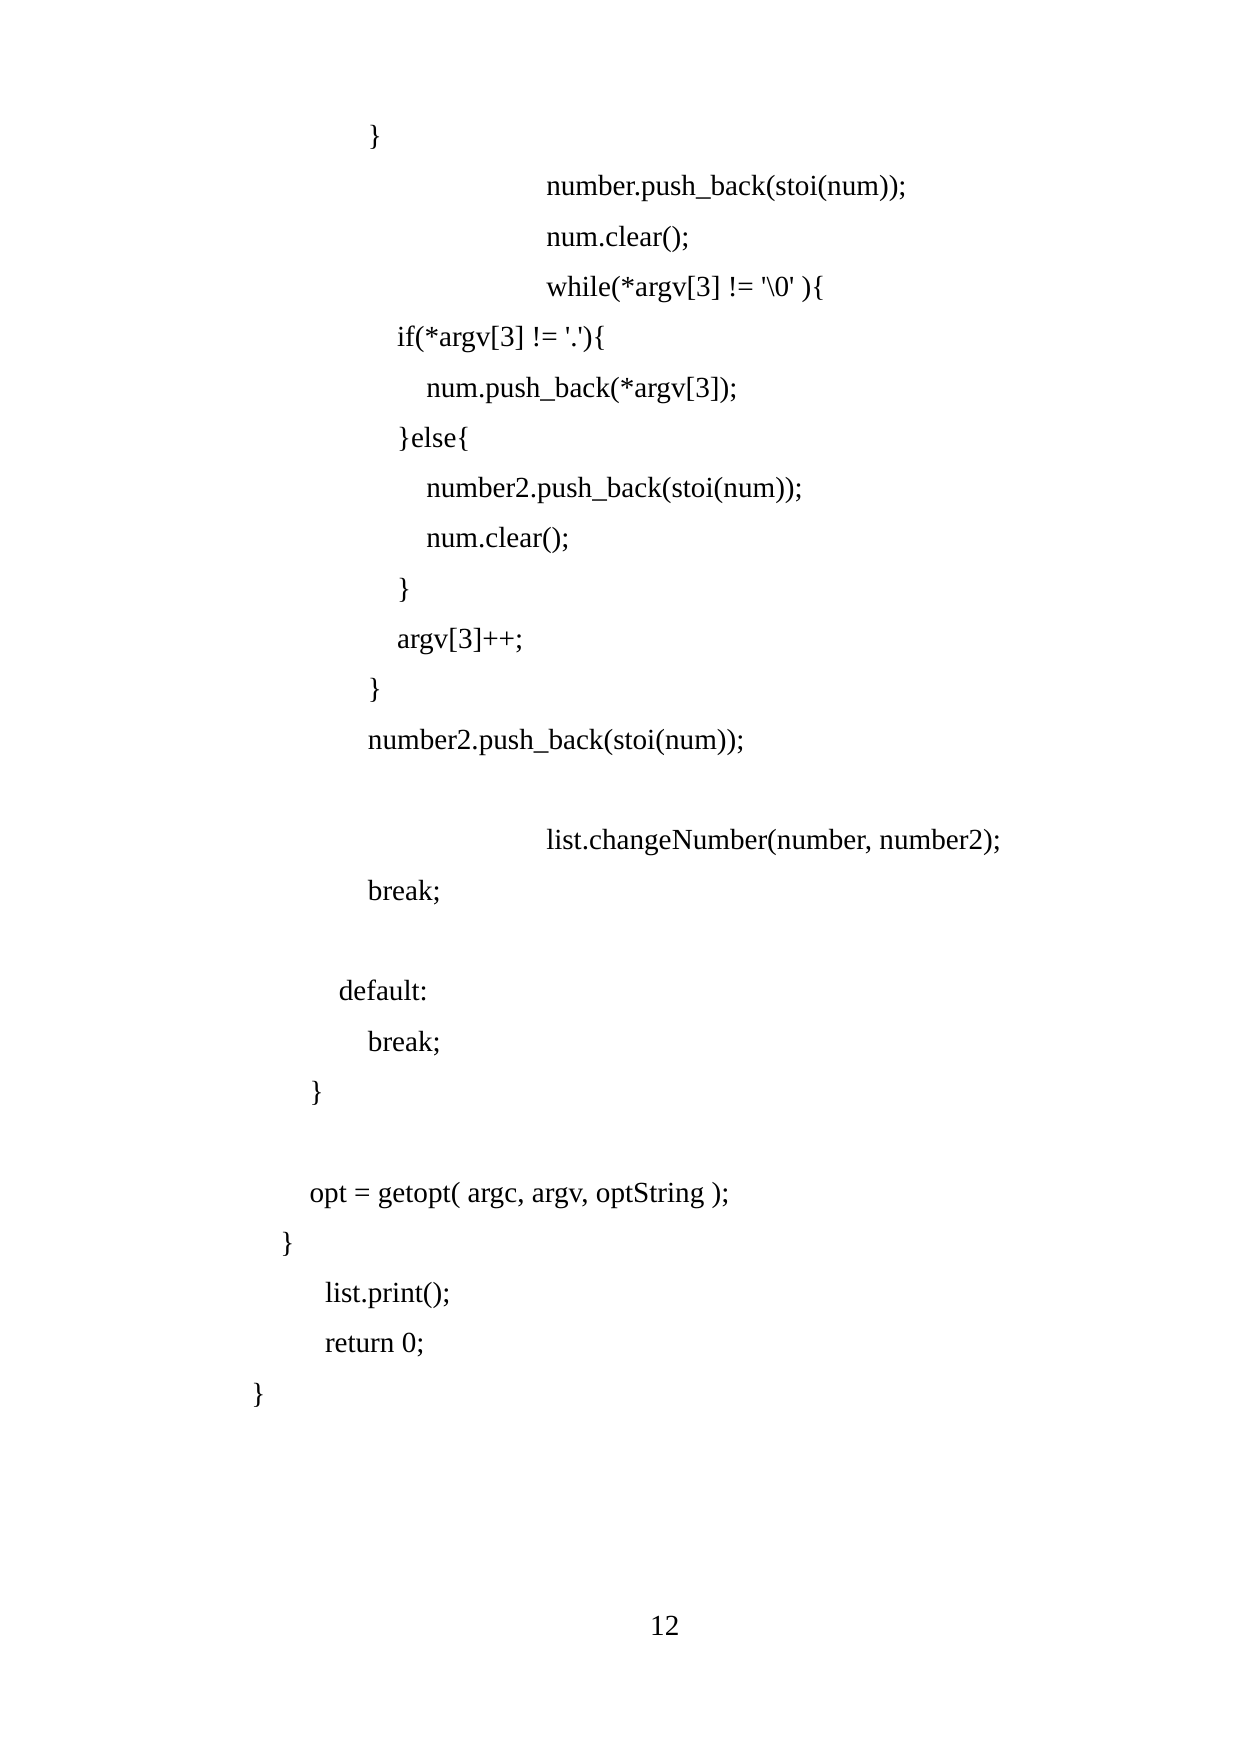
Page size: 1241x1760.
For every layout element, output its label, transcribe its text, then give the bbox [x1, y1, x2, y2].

text } [177, 1074, 1152, 1108]
text default: [177, 973, 1152, 1007]
text number2.push_back(stoi(num)); [177, 470, 1152, 504]
text } [177, 1376, 1152, 1409]
text number.push_back(stoi(num)); [177, 168, 1152, 202]
text list.changeNumber(number, number2); [177, 822, 1152, 856]
text } [177, 1225, 1152, 1258]
text }else{ [177, 420, 1152, 453]
text opt = getopt( argc, argv, optString ); [177, 1175, 1152, 1208]
text } [177, 118, 1152, 152]
text num.clear(); [177, 521, 1152, 554]
text list.print(); [177, 1275, 1152, 1309]
text while(*argv[3] != '\0' ){ [177, 269, 1152, 303]
text number2.push_back(stoi(num)); [177, 722, 1152, 755]
text } [177, 571, 1152, 604]
text num.clear(); [177, 219, 1152, 252]
text if(*argv[3] != '.'){ [177, 319, 1152, 353]
text return 0; [177, 1326, 1152, 1359]
text argv[3]++; [177, 621, 1152, 655]
text } [177, 672, 1152, 705]
text break; [177, 873, 1152, 906]
text break; [177, 1024, 1152, 1057]
text num.push_back(*argv[3]); [177, 370, 1152, 403]
